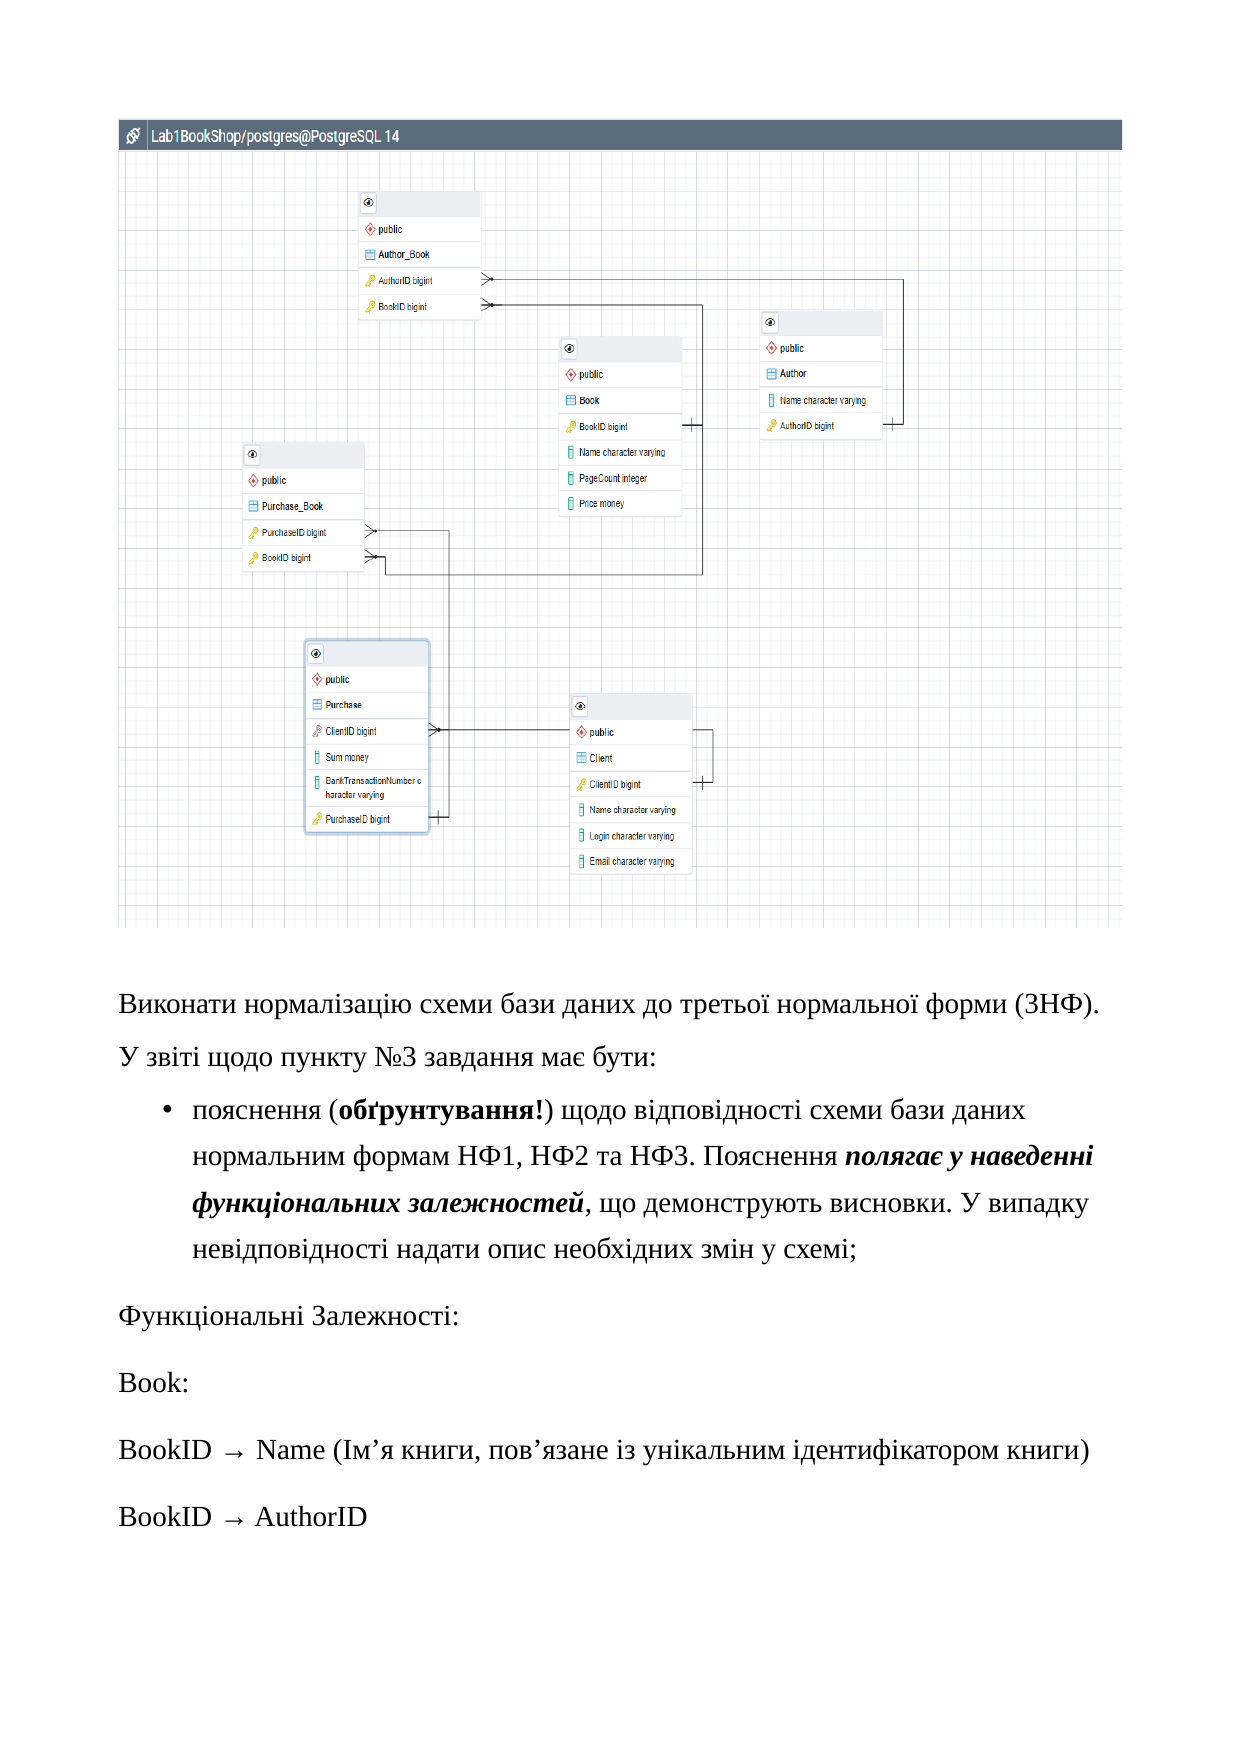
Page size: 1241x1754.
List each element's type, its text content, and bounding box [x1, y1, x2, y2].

list пояснення (обґрунтування!) щодо відповідності схеми бази даних нормальним формам НФ1, НФ2 та НФ3. Пояснення полягає у наведенні функціональних залежностей, що демонструють висновки. У випадку невідповідності надати опис необхідних змін у схемі; [162, 1092, 1122, 1264]
text У звіті щодо пункту №3 завдання має бути: [118, 1039, 1122, 1073]
picture [118, 118, 1123, 928]
text BookID → Name (Ім’я книги, пов’язане із унікальним ідентифікатором книги) [118, 1432, 1122, 1466]
text Book: [118, 1365, 1122, 1399]
text Виконати нормалізацію схеми бази даних до третьої нормальної форми (3НФ). [118, 986, 1122, 1019]
text BookID → AuthorID [118, 1499, 1122, 1533]
text Функціональні Залежності: [118, 1298, 1122, 1332]
